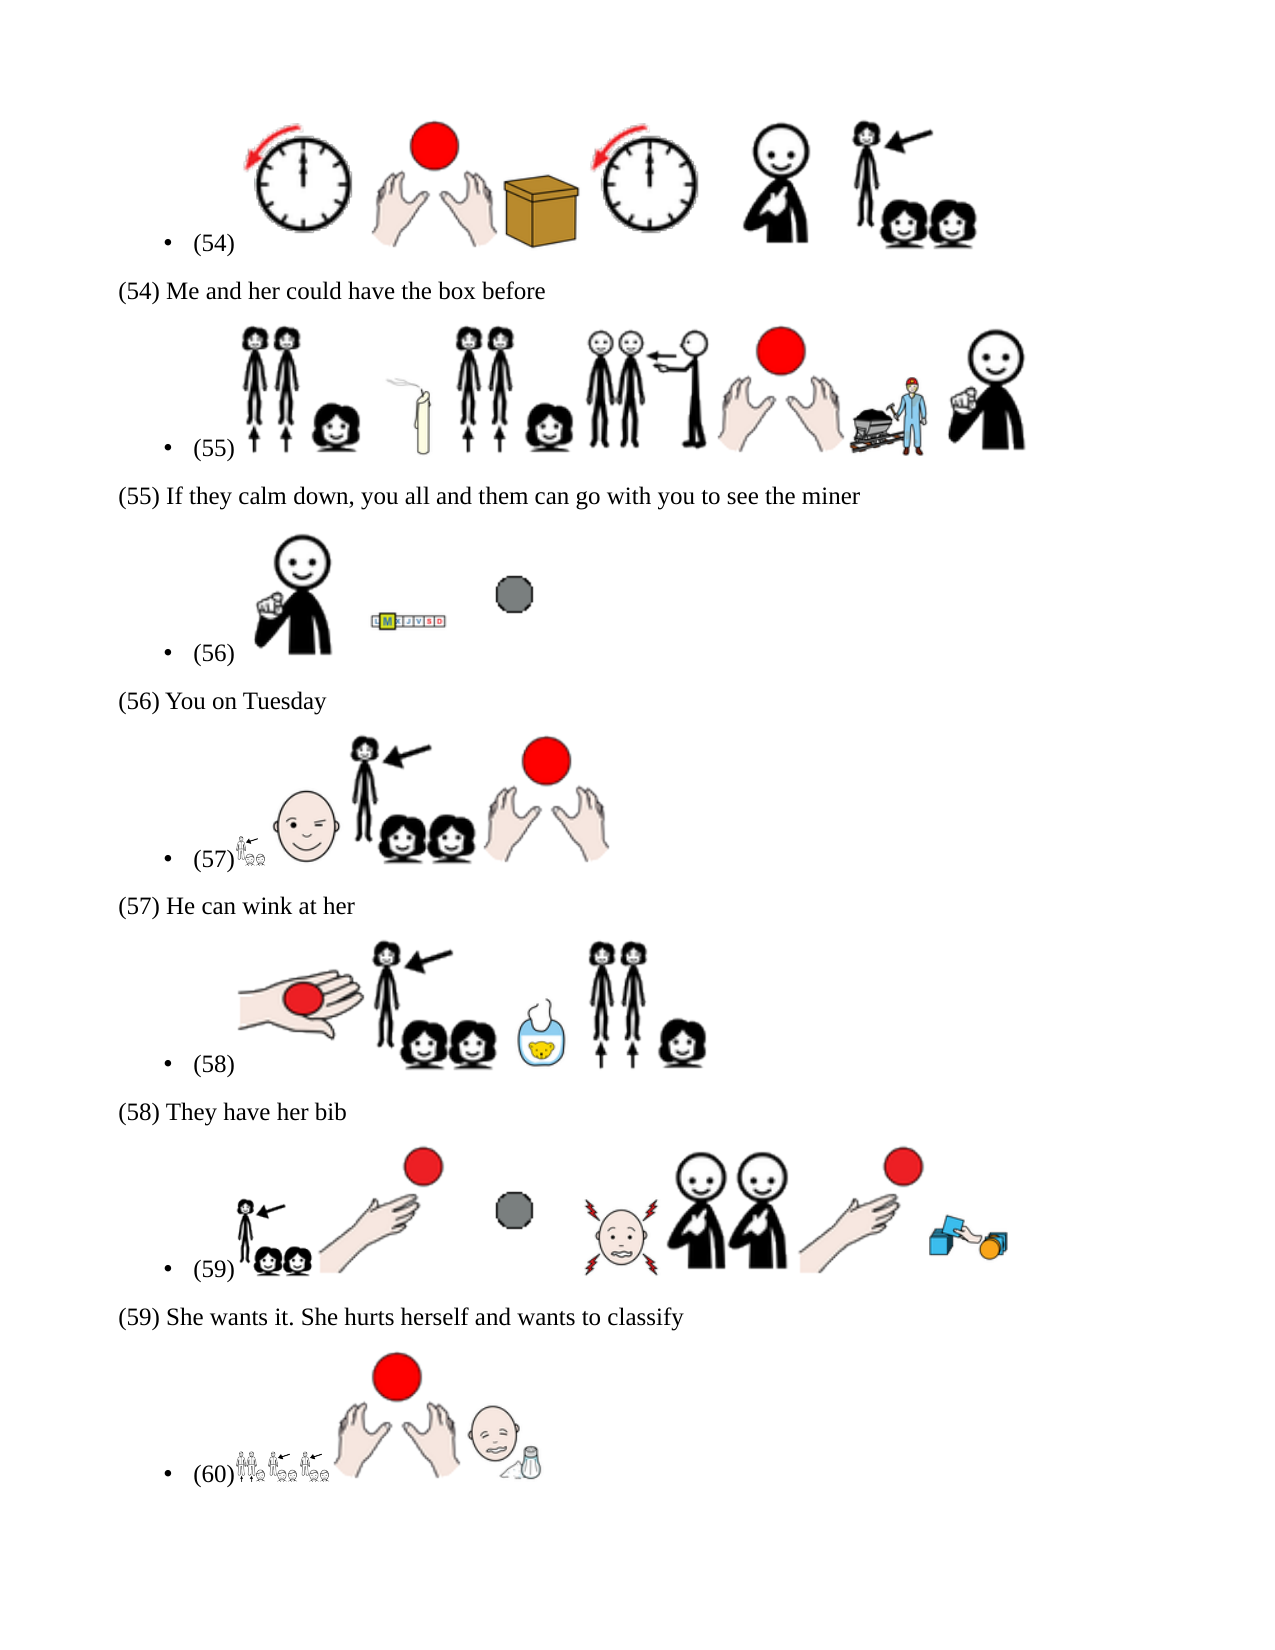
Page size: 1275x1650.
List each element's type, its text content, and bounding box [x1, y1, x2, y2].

text (56) You on Tuesday [118, 686, 1157, 715]
picture [234, 118, 982, 252]
picture [234, 1144, 1009, 1278]
picture [234, 323, 1062, 457]
picture [234, 1349, 544, 1483]
list (56) [164, 528, 1157, 667]
list (55) [164, 323, 1157, 462]
list (58) [164, 939, 1157, 1078]
text (55) If they calm down, you all and them can go with you to see the miner [118, 481, 1157, 510]
picture [234, 938, 715, 1073]
picture [234, 733, 614, 867]
text (57) He can wink at her [118, 891, 1157, 920]
list (60) [164, 1349, 1157, 1488]
list (54) [164, 118, 1157, 257]
list (59) [164, 1144, 1157, 1283]
picture [234, 528, 582, 662]
list (57) [164, 734, 1157, 872]
text (54) Me and her could have the box before [118, 276, 1157, 304]
text (58) They have her bib [118, 1097, 1157, 1125]
text (59) She wants it. She hurts herself and wants to classify [118, 1302, 1157, 1331]
